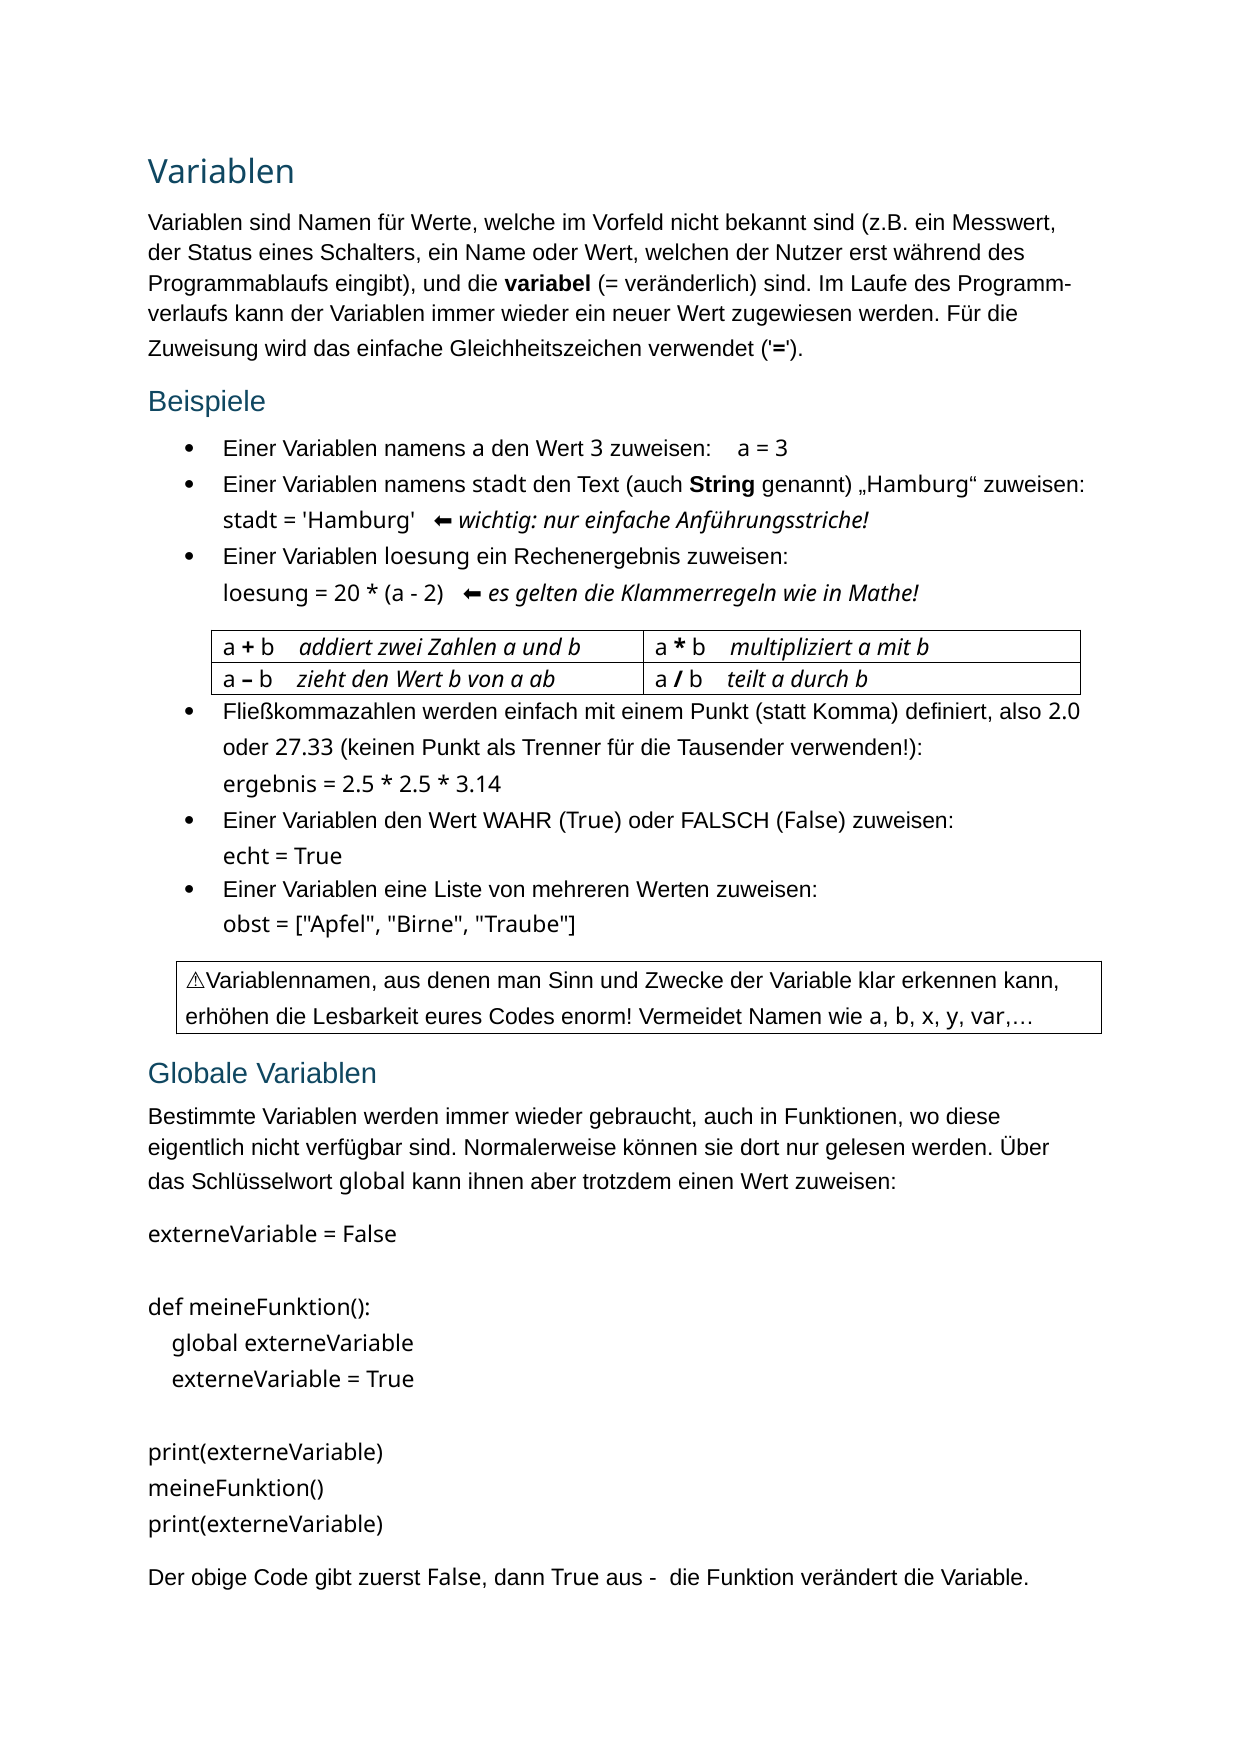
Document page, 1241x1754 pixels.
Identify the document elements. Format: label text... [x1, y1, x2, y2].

table_cell a – b zieht den Wert b von a ab [212, 663, 643, 694]
table_cell a / b teilt a durch b [644, 663, 1080, 694]
list Einer Variablen namens a den Wert 3 zuweisen: a = 3 [185, 432, 1093, 463]
table_header a * b multipliziert a mit b [644, 631, 1080, 662]
subtitle Variablen [148, 148, 1093, 193]
list Einer Variablen namens stadt den Text (auch String genannt) „Hamburg“ zuweisen: stadt = 'Hamburg' ⬅️ wichtig: nur einfache Anführungsstriche! [185, 468, 1093, 535]
text Der obige Code gibt zuerst False, dann True aus - die Funktion verändert die Variable. [148, 1561, 1093, 1592]
subtitle Beispiele [148, 384, 1093, 418]
list Einer Variablen eine Liste von mehreren Werten zuweisen: obst = ["Apfel", "Birne", "Traube"] [185, 876, 1093, 939]
table_header a + b addiert zwei Zahlen a und b [212, 631, 643, 662]
subtitle Globale Variablen [148, 1056, 1093, 1089]
list Einer Variablen den Wert WAHR (True) oder FALSCH (False) zuweisen: echt = True [185, 804, 1093, 871]
list Fließkommazahlen werden einfach mit einem Punkt (statt Komma) definiert, also 2.0 oder 27.33 (keinen Punkt als Trenner für die Tausender verwenden!): ergebnis = 2.5 * 2.5 * 3.14 [185, 695, 1093, 799]
list Einer Variablen loesung ein Rechenergebnis zuweisen: loesung = 20 * (a - 2) ⬅️ es gelten die Klammerregeln wie in Mathe! [185, 540, 1093, 608]
text Variablen sind Namen für Werte, welche im Vorfeld nicht bekannt sind (z.B. ein Messwert, der Status eines Schalters, ein Name oder Wert, welchen der Nutzer erst während des Programmablaufs eingibt), und die variabel (= veränderlich) sind. Im Laufe des Programm-verlaufs kann der Variablen immer wieder ein neuer Wert zugewiesen werden. Für die Zuweisung wird das einfache Gleichheitszeichen verwendet ('='). [148, 208, 1093, 363]
text externeVariable = False def meineFunktion(): global externeVariable externeVariable = True print(externeVariable) meineFunktion() print(externeVariable) [148, 1218, 1093, 1539]
text Bestimmte Variablen werden immer wieder gebraucht, auch in Funktionen, wo diese eigentlich nicht verfügbar sind. Normalerweise können sie dort nur gelesen werden. Über das Schlüsselwort global kann ihnen aber trotzdem einen Wert zuweisen: [148, 1103, 1093, 1196]
text ⚠️Variablennamen, aus denen man Sinn und Zwecke der Variable klar erkennen kann, erhöhen die Lesbarkeit eures Codes enorm! Vermeidet Namen wie a, b, x, y, var,… [177, 962, 1101, 1033]
